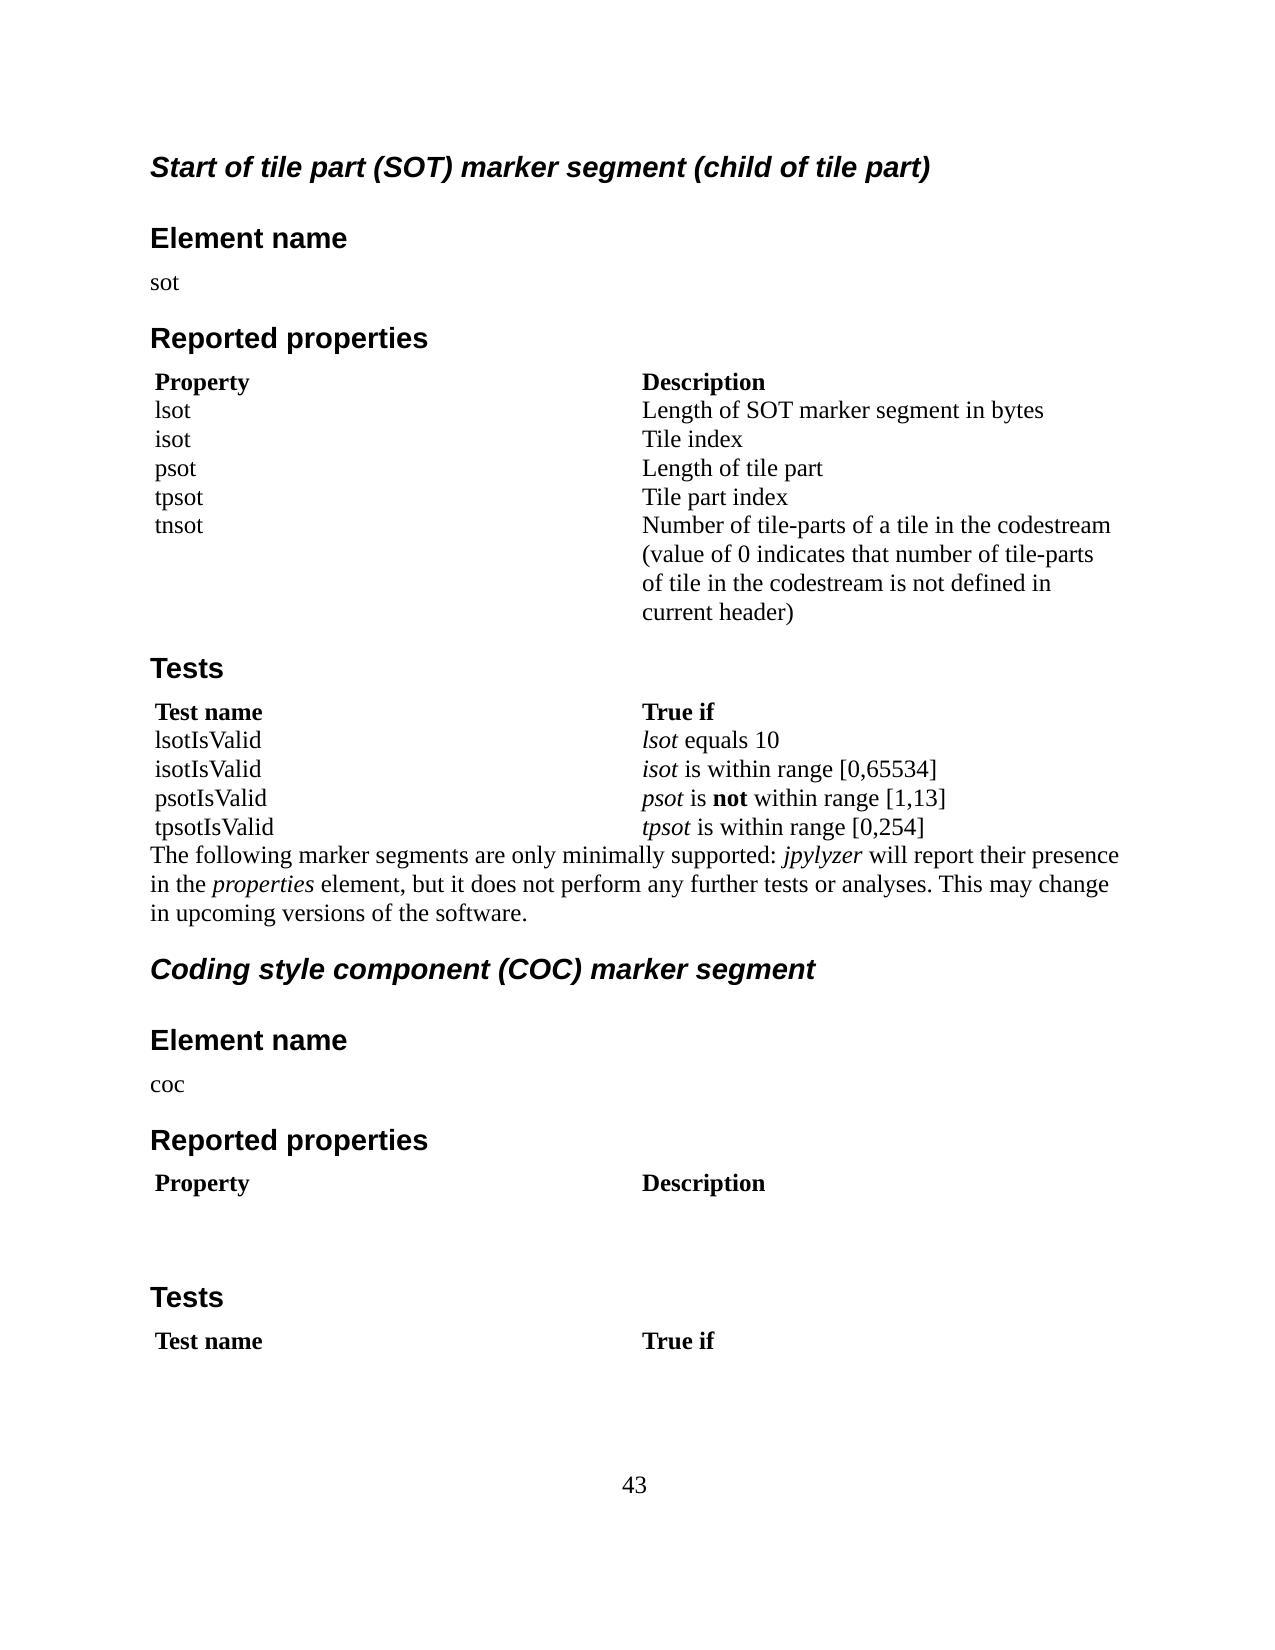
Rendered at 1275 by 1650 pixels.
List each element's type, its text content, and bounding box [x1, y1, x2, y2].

table_cell tpsot [150, 482, 637, 511]
table_cell psot is not within range [1,13] [638, 783, 1125, 812]
table_cell tnsot [150, 511, 637, 626]
table_cell psot [150, 453, 637, 482]
table_cell [638, 1355, 1125, 1383]
table_cell psotIsValid [150, 783, 637, 812]
table_cell Tile index [638, 424, 1125, 453]
subtitle Reported properties [150, 1122, 1125, 1156]
table_header True if [638, 697, 1125, 725]
table_cell lsot equals 10 [638, 725, 1125, 754]
subtitle Reported properties [150, 321, 1125, 354]
subtitle Coding style component (COC) marker segment [150, 952, 1125, 985]
table_cell tpsotIsValid [150, 812, 637, 840]
subtitle Element name [150, 1023, 1125, 1056]
table_cell Length of tile part [638, 453, 1125, 482]
table_header Test name [150, 1326, 637, 1354]
table_cell isot is within range [0,65534] [638, 754, 1125, 783]
table_cell Tile part index [638, 482, 1125, 511]
table_cell lsotIsValid [150, 725, 637, 754]
table_cell [638, 1197, 1125, 1226]
table_cell [638, 1226, 1125, 1255]
subtitle Element name [150, 221, 1125, 254]
text The following marker segments are only minimally supported: jpylyzer will report their presence in the properties element, but it does not perform any further tests or analyses. This may change in upcoming versions of the software. [150, 840, 1125, 927]
table_cell isotIsValid [150, 754, 637, 783]
table_header Description [638, 1169, 1125, 1197]
text coc [150, 1069, 1125, 1097]
table_cell [638, 1383, 1125, 1412]
subtitle Start of tile part (SOT) marker segment (child of tile part) [150, 150, 1125, 183]
table_cell [150, 1226, 637, 1255]
table_cell [150, 1197, 637, 1226]
table_cell lsot [150, 396, 637, 424]
table_header Test name [150, 697, 637, 725]
table_header Property [150, 367, 637, 396]
table_cell [150, 1383, 637, 1412]
subtitle Tests [150, 1280, 1125, 1313]
table_cell Length of SOT marker segment in bytes [638, 396, 1125, 424]
table_cell tpsot is within range [0,254] [638, 812, 1125, 840]
table_cell isot [150, 424, 637, 453]
table_header True if [638, 1326, 1125, 1354]
text sot [150, 267, 1125, 296]
subtitle Tests [150, 651, 1125, 684]
table_cell Number of tile-parts of a tile in the codestream (value of 0 indicates that number of tile-parts of tile in the codestream is not defined in current header) [638, 511, 1125, 626]
table_header Property [150, 1169, 637, 1197]
table_cell [150, 1355, 637, 1383]
table_header Description [638, 367, 1125, 396]
